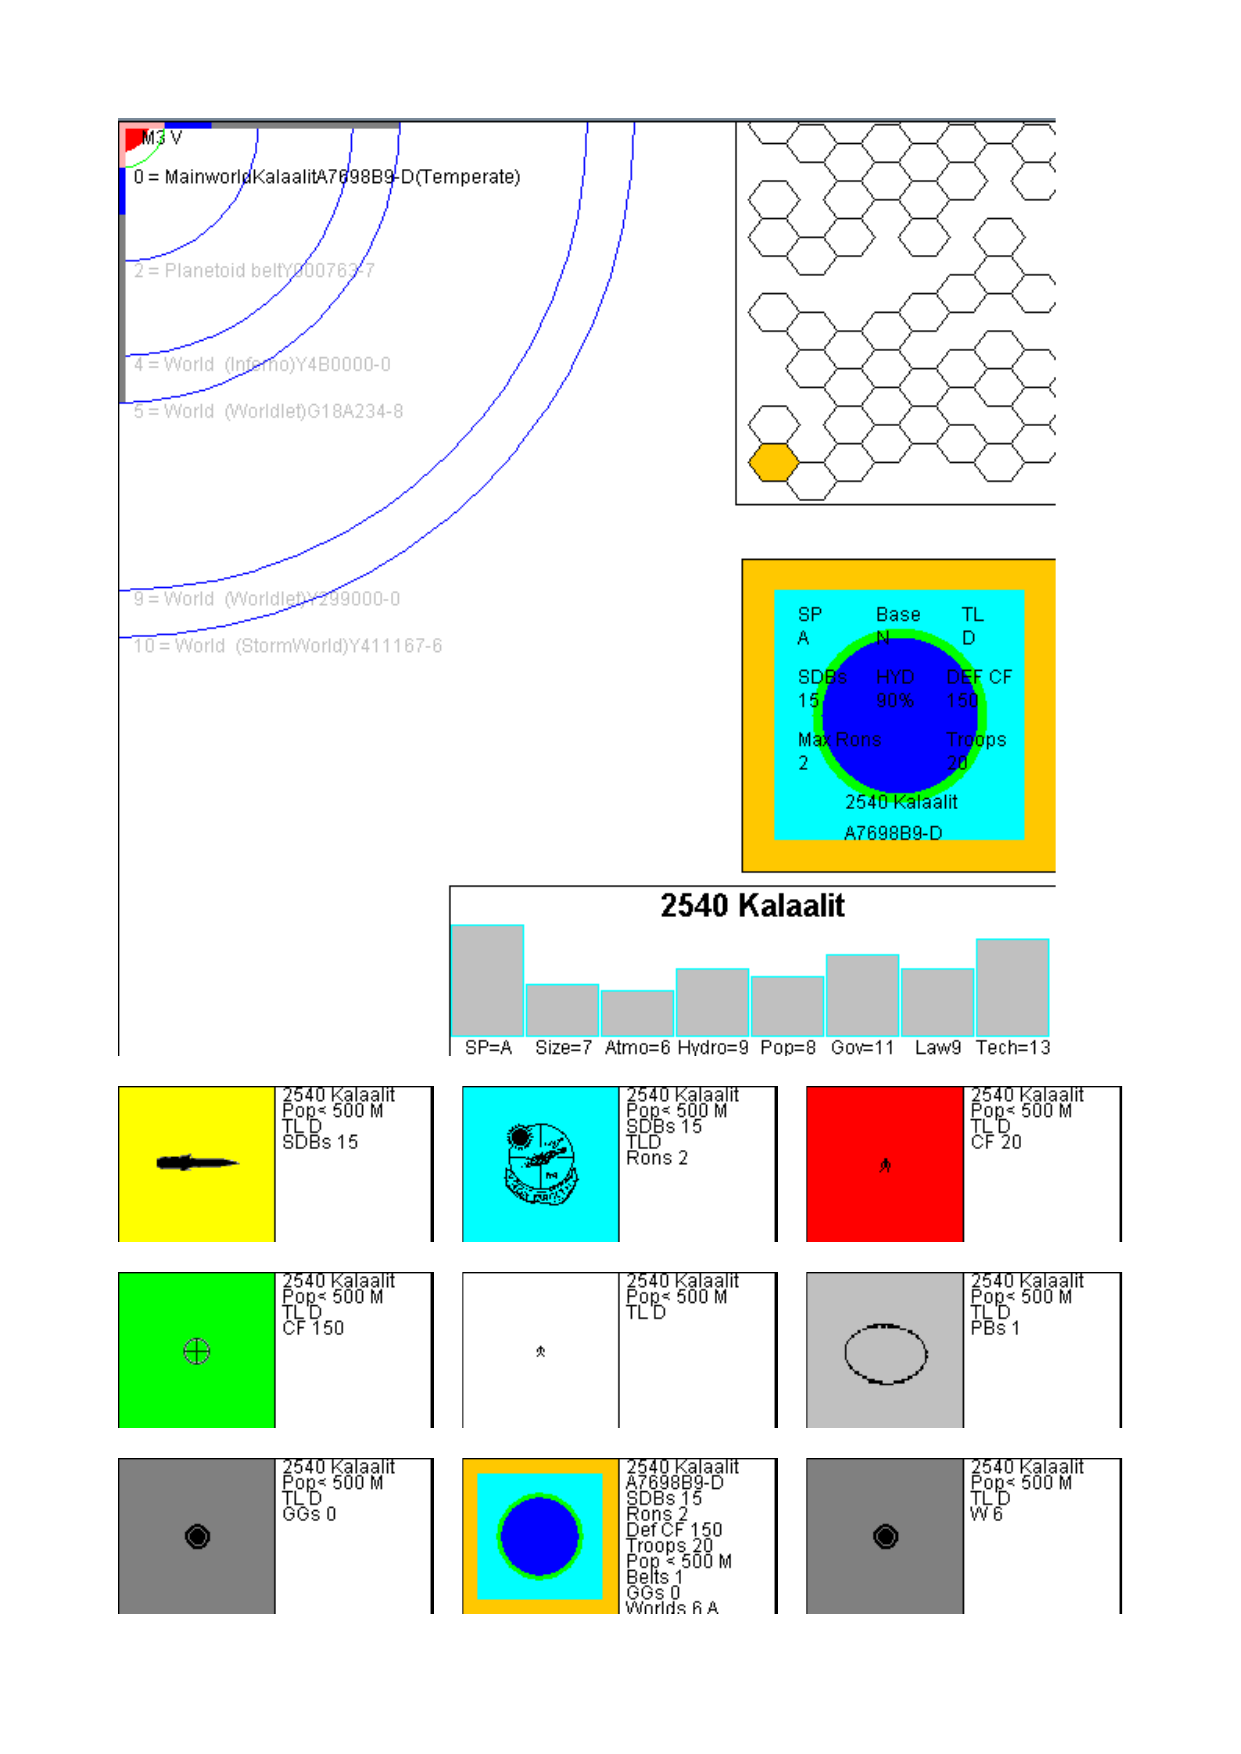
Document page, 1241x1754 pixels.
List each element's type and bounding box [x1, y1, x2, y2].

picture [462, 1086, 778, 1242]
picture [806, 1086, 1123, 1242]
picture [118, 1458, 434, 1614]
picture [462, 1458, 778, 1614]
picture [806, 1458, 1123, 1614]
picture [462, 1272, 778, 1428]
picture [806, 1272, 1123, 1428]
picture [118, 118, 1056, 1056]
picture [118, 1272, 434, 1428]
picture [118, 1086, 434, 1242]
